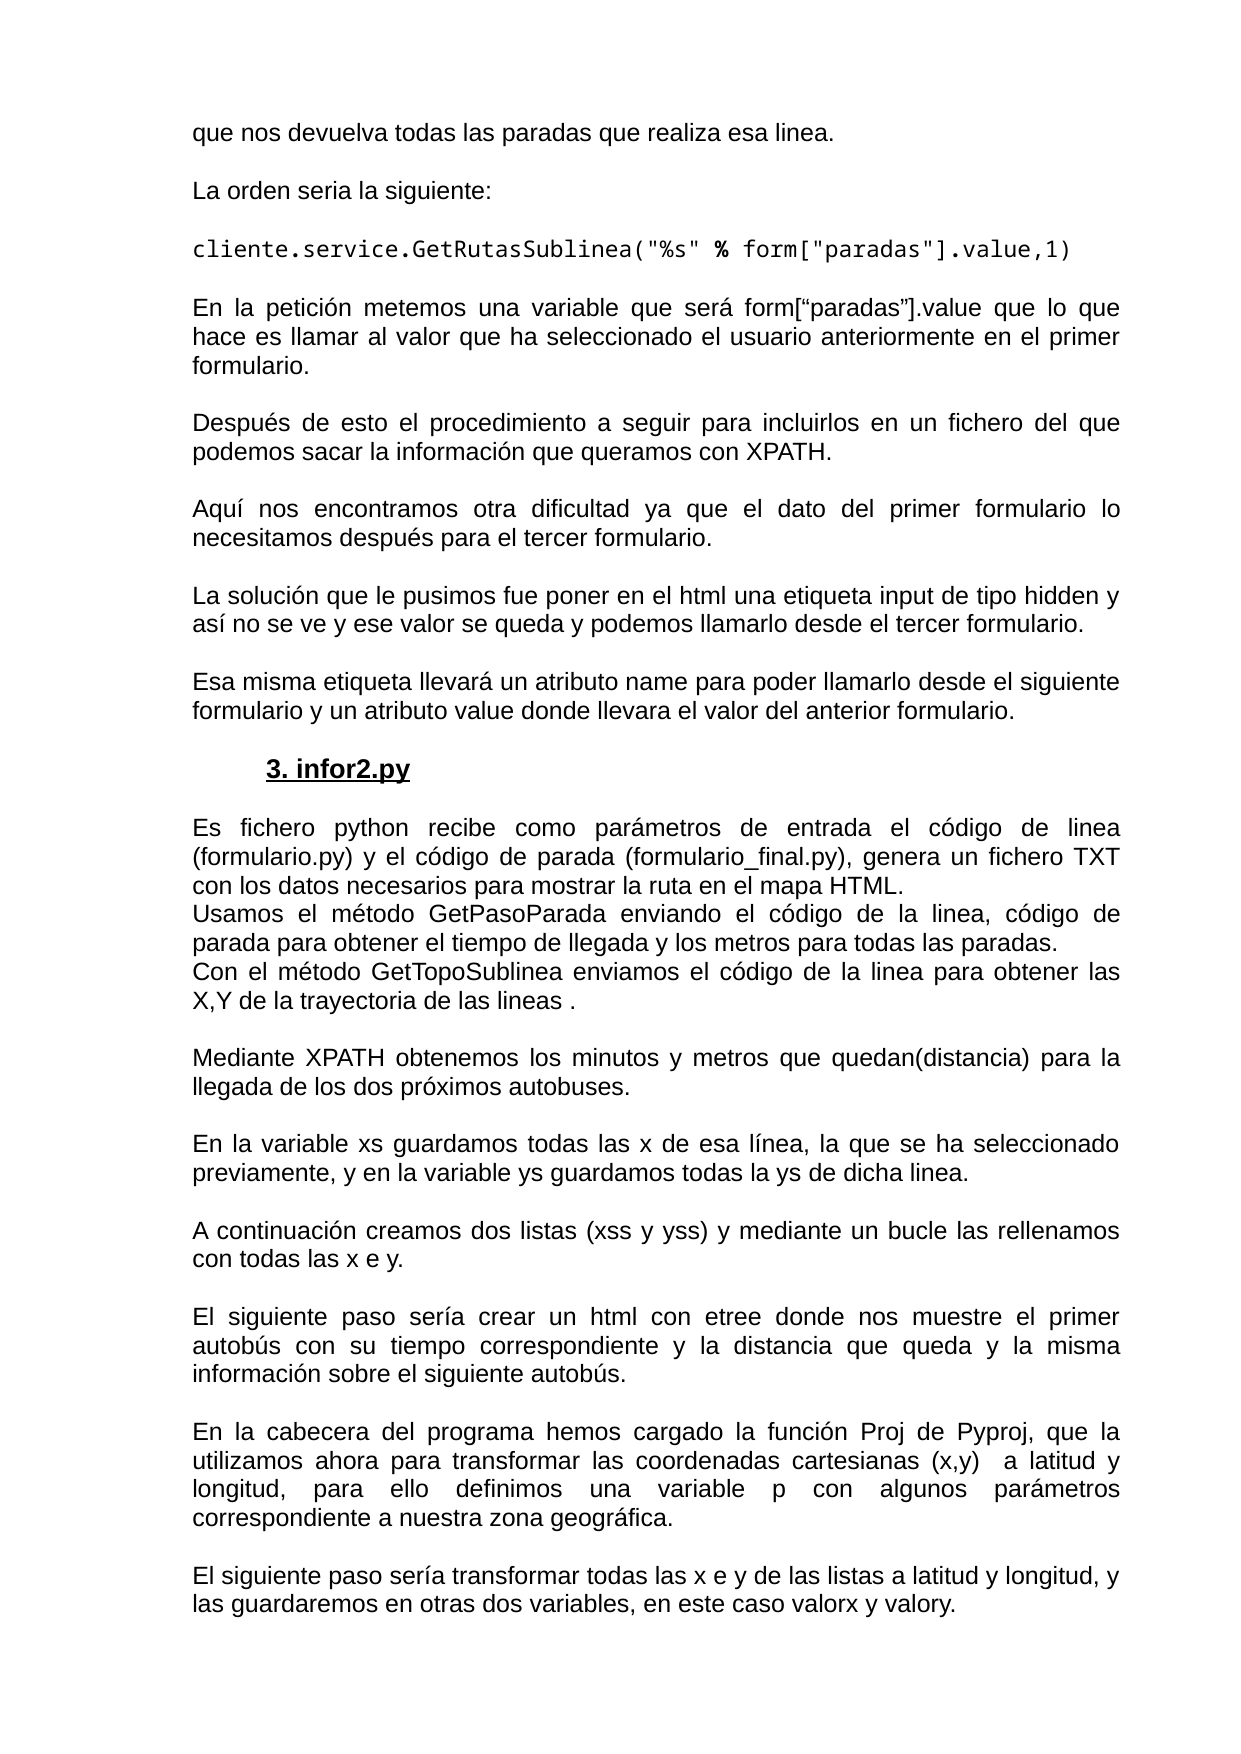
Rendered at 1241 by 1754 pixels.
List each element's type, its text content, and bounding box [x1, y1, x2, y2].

text La orden seria la siguiente: [192, 176, 1122, 204]
text En la variable xs guardamos todas las x de esa línea, la que se ha seleccionado previamente, y en la variable ys guardamos todas la ys de dicha linea. [192, 1129, 1122, 1187]
text El siguiente paso sería crear un html con etree donde nos muestre el primer autobús con su tiempo correspondiente y la distancia que queda y la misma información sobre el siguiente autobús. [192, 1302, 1122, 1388]
text La solución que le pusimos fue poner en el html una etiqueta input de tipo hidden y así no se ve y ese valor se queda y podemos llamarlo desde el tercer formulario. [192, 581, 1122, 638]
text El siguiente paso sería transformar todas las x e y de las listas a latitud y longitud, y las guardaremos en otras dos variables, en este caso valorx y valory. [192, 1561, 1122, 1618]
text Es fichero python recibe como parámetros de entrada el código de linea (formulario.py) y el código de parada (formulario_final.py), genera un fichero TXT con los datos necesarios para mostrar la ruta en el mapa HTML. [192, 813, 1122, 899]
text Usamos el método GetPasoParada enviando el código de la linea, código de parada para obtener el tiempo de llegada y los metros para todas las paradas. [192, 899, 1122, 957]
text En la cabecera del programa hemos cargado la función Proj de Pyproj, que la utilizamos ahora para transformar las coordenadas cartesianas (x,y) a latitud y longitud, para ello definimos una variable p con algunos parámetros correspondiente a nuestra zona geográfica. [192, 1417, 1122, 1532]
text A continuación creamos dos listas (xss y yss) y mediante un bucle las rellenamos con todas las x e y. [192, 1216, 1122, 1273]
text Después de esto el procedimiento a seguir para incluirlos en un fichero del que podemos sacar la información que queramos con XPATH. [192, 408, 1122, 466]
text Mediante XPATH obtenemos los minutos y metros que quedan(distancia) para la llegada de los dos próximos autobuses. [192, 1043, 1122, 1101]
text Aquí nos encontramos otra dificultad ya que el dato del primer formulario lo necesitamos después para el tercer formulario. [192, 494, 1122, 552]
text Con el método GetTopoSublinea enviamos el código de la linea para obtener las X,Y de la trayectoria de las lineas . [192, 957, 1122, 1014]
text En la petición metemos una variable que será form[“paradas”].value que lo que hace es llamar al valor que ha seleccionado el usuario anteriormente en el primer formulario. [192, 293, 1122, 379]
text Esa misma etiqueta llevará un atributo name para poder llamarlo desde el siguiente formulario y un atributo value donde llevara el valor del anterior formulario. [192, 667, 1122, 724]
list 3. infor2.py [266, 753, 1122, 784]
text cliente.service.GetRutasSublinea("%s" % form["paradas"].value,1) [192, 233, 1122, 264]
text que nos devuelva todas las paradas que realiza esa linea. [192, 118, 1122, 147]
